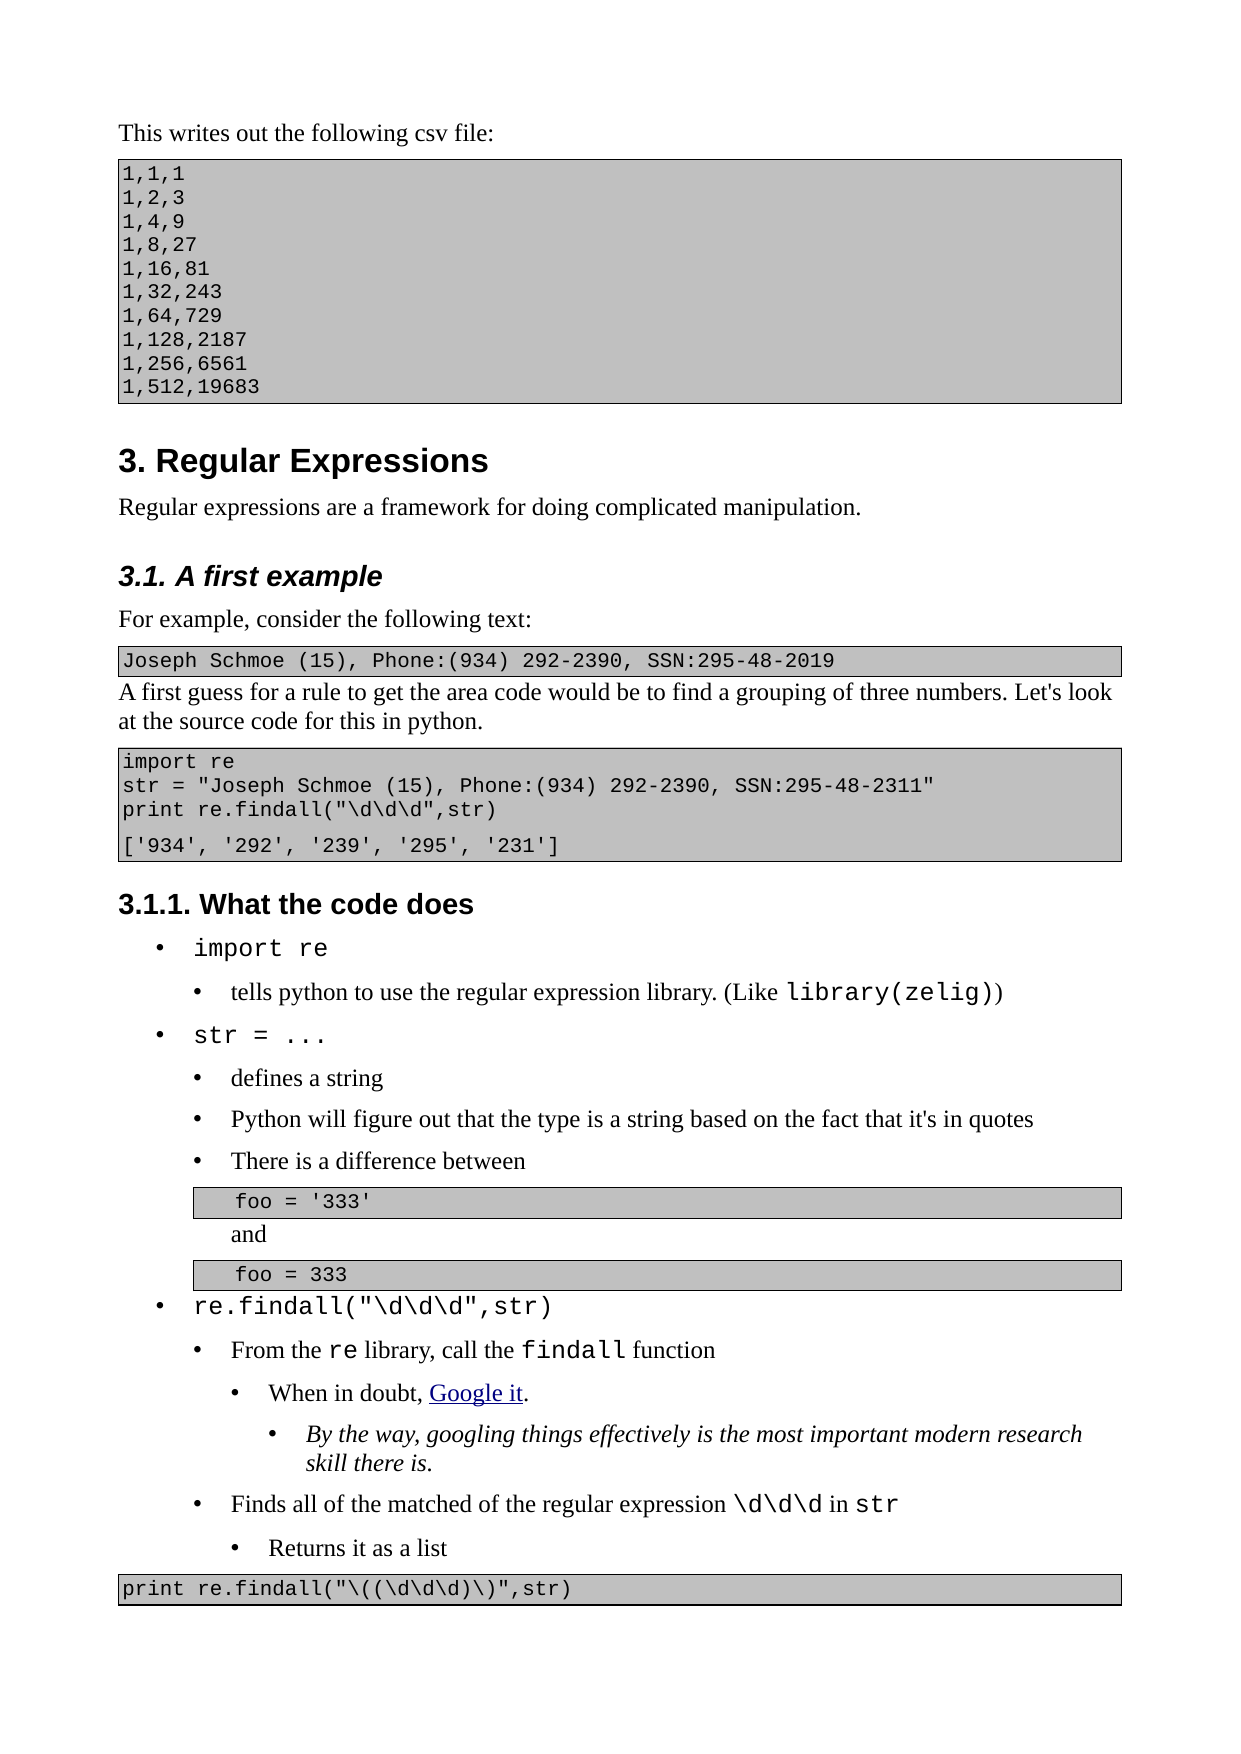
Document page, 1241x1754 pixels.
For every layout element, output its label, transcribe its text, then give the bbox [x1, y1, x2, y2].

text Joseph Schmoe (15), Phone:(934) 292-2390, SSN:295-48-2019 [119, 647, 1121, 676]
list There is a difference between [193, 1146, 1122, 1174]
list and [193, 1219, 1122, 1247]
text 1,64,729 [119, 301, 1121, 325]
text For example, consider the following text: [118, 604, 1122, 633]
list Returns it as a list [231, 1533, 1122, 1561]
text 1,16,81 [119, 254, 1121, 278]
text This writes out the following csv file: [118, 118, 1122, 147]
text 1,32,243 [119, 278, 1121, 301]
text str = "Joseph Schmoe (15), Phone:(934) 292-2390, SSN:295-48-2311" [119, 771, 1121, 795]
text import re [119, 749, 1121, 771]
text 1,512,19683 [119, 372, 1121, 403]
list str = ... [156, 1020, 1122, 1051]
text 1,4,9 [119, 207, 1121, 230]
list foo = 333 [194, 1261, 1121, 1290]
text 1,2,3 [119, 183, 1121, 207]
list Python will figure out that the type is a string based on the fact that it's in quotes [193, 1104, 1122, 1133]
list When in doubt, Google it. [231, 1378, 1122, 1407]
subtitle A first example [118, 558, 1122, 592]
subtitle Regular Expressions [118, 441, 1122, 480]
list defines a string [193, 1063, 1122, 1092]
list re.findall("\d\d\d",str) [156, 1291, 1122, 1322]
text 1,128,2187 [119, 325, 1121, 348]
text 1,8,27 [119, 230, 1121, 254]
list From the re library, call the findall function [193, 1335, 1122, 1366]
text A first guess for a rule to get the area code would be to find a grouping of three numbers. Let's look at the source code for this in python. [118, 677, 1122, 735]
text ['934', '292', '239', '295', '231'] [119, 831, 1121, 861]
text print re.findall("\d\d\d",str) [119, 795, 1121, 822]
list foo = '333' [194, 1188, 1121, 1218]
list tells python to use the regular expression library. (Like library(zelig)) [193, 977, 1122, 1007]
list By the way, googling things effectively is the most important modern research skill there is. [268, 1419, 1122, 1477]
text 1,1,1 [119, 160, 1121, 183]
list import re [156, 933, 1122, 964]
subtitle What the code does [118, 887, 1122, 921]
text print re.findall("\((\d\d\d)\)",str) [119, 1575, 1121, 1604]
text Regular expressions are a framework for doing complicated manipulation. [118, 492, 1122, 521]
text 1,256,6561 [119, 348, 1121, 372]
list Finds all of the matched of the regular expression \d\d\d in str [193, 1489, 1122, 1520]
